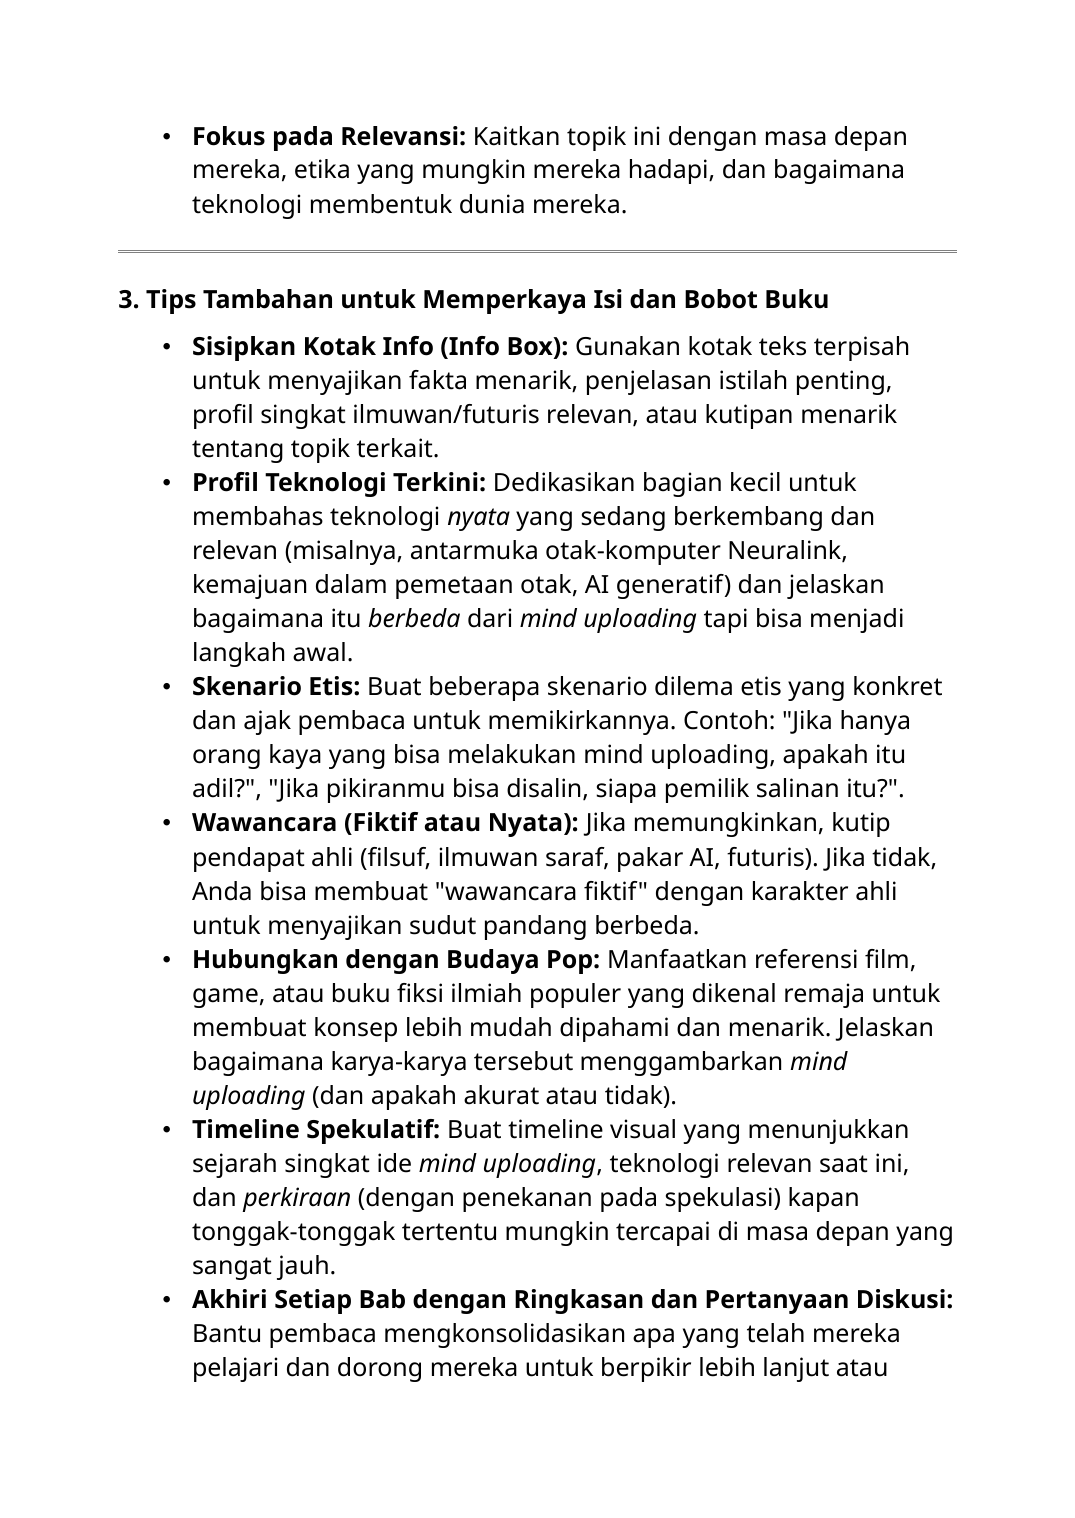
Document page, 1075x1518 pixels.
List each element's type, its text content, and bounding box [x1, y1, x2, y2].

list Fokus pada Relevansi: Kaitkan topik ini dengan masa depan mereka, etika yang mungkin mereka hadapi, dan bagaimana teknologi membentuk dunia mereka. [162, 118, 957, 220]
list Timeline Spekulatif: Buat timeline visual yang menunjukkan sejarah singkat ide mind uploading, teknologi relevan saat ini, dan perkiraan (dengan penekanan pada spekulasi) kapan tonggak-tonggak tertentu mungkin tercapai di masa depan yang sangat jauh. [162, 1112, 957, 1282]
list Sisipkan Kotak Info (Info Box): Gunakan kotak teks terpisah untuk menyajikan fakta menarik, penjelasan istilah penting, profil singkat ilmuwan/futuris relevan, atau kutipan menarik tentang topik terkait. [162, 328, 957, 464]
list Skenario Etis: Buat beberapa skenario dilema etis yang konkret dan ajak pembaca untuk memikirkannya. Contoh: "Jika hanya orang kaya yang bisa melakukan mind uploading, apakah itu adil?", "Jika pikiranmu bisa disalin, siapa pemilik salinan itu?". [162, 669, 957, 805]
text 3. Tips Tambahan untuk Memperkaya Isi dan Bobot Buku [118, 282, 957, 316]
list Akhiri Setiap Bab dengan Ringkasan dan Pertanyaan Diskusi: Bantu pembaca mengkonsolidasikan apa yang telah mereka pelajari dan dorong mereka untuk berpikir lebih lanjut atau [162, 1282, 957, 1384]
list Wawancara (Fiktif atau Nyata): Jika memungkinkan, kutip pendapat ahli (filsuf, ilmuwan saraf, pakar AI, futuris). Jika tidak, Anda bisa membuat "wawancara fiktif" dengan karakter ahli untuk menyajikan sudut pandang berbeda. [162, 805, 957, 941]
list Profil Teknologi Terkini: Dedikasikan bagian kecil untuk membahas teknologi nyata yang sedang berkembang dan relevan (misalnya, antarmuka otak-komputer Neuralink, kemajuan dalam pemetaan otak, AI generatif) dan jelaskan bagaimana itu berbeda dari mind uploading tapi bisa menjadi langkah awal. [162, 464, 957, 669]
list Hubungkan dengan Budaya Pop: Manfaatkan referensi film, game, atau buku fiksi ilmiah populer yang dikenal remaja untuk membuat konsep lebih mudah dipahami dan menarik. Jelaskan bagaimana karya-karya tersebut menggambarkan mind uploading (dan apakah akurat atau tidak). [162, 941, 957, 1112]
